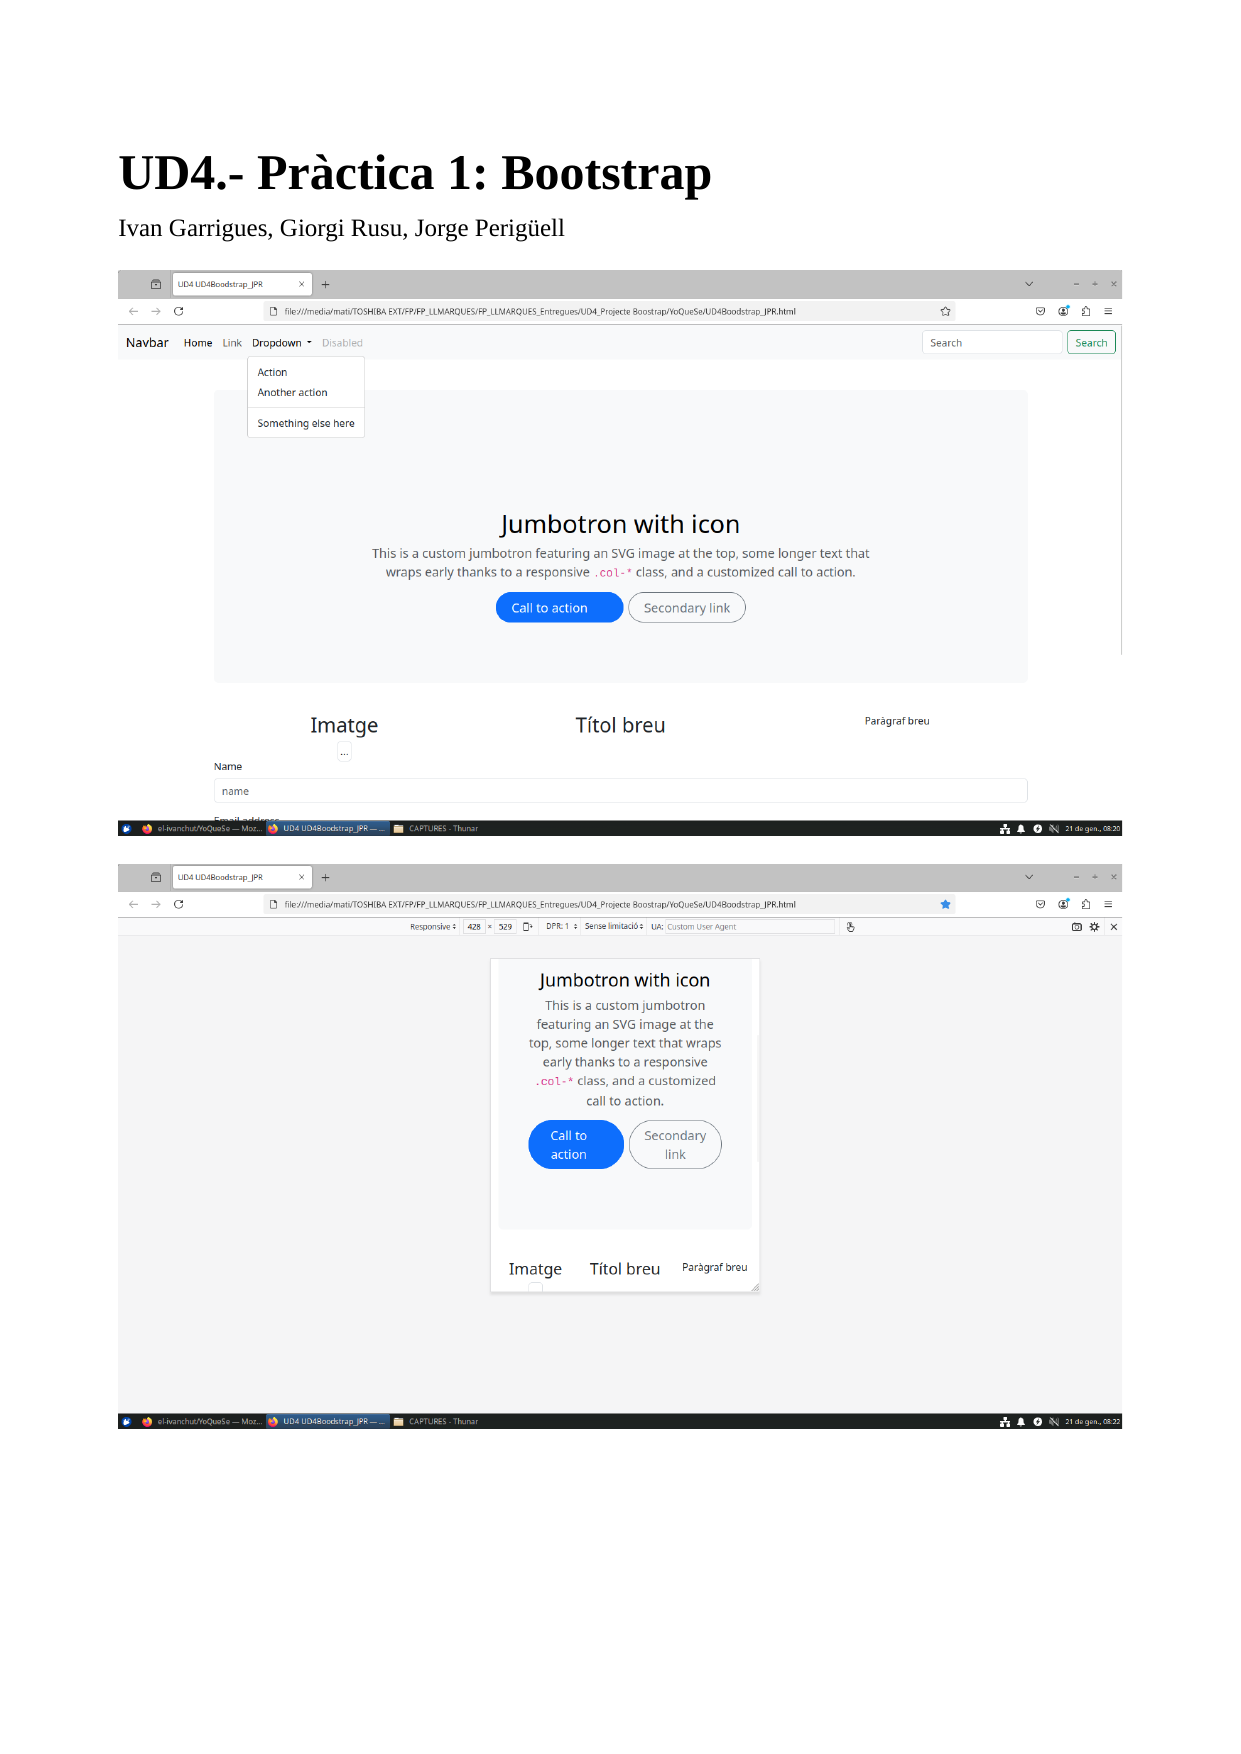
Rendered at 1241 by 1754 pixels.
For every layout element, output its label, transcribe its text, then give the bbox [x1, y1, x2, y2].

picture [118, 864, 1123, 1429]
subtitle UD4.- Pràctica 1: Bootstrap [118, 143, 1122, 201]
text Ivan Garrigues, Giorgi Rusu, Jorge Perigüell [118, 213, 1122, 242]
picture [118, 270, 1123, 836]
